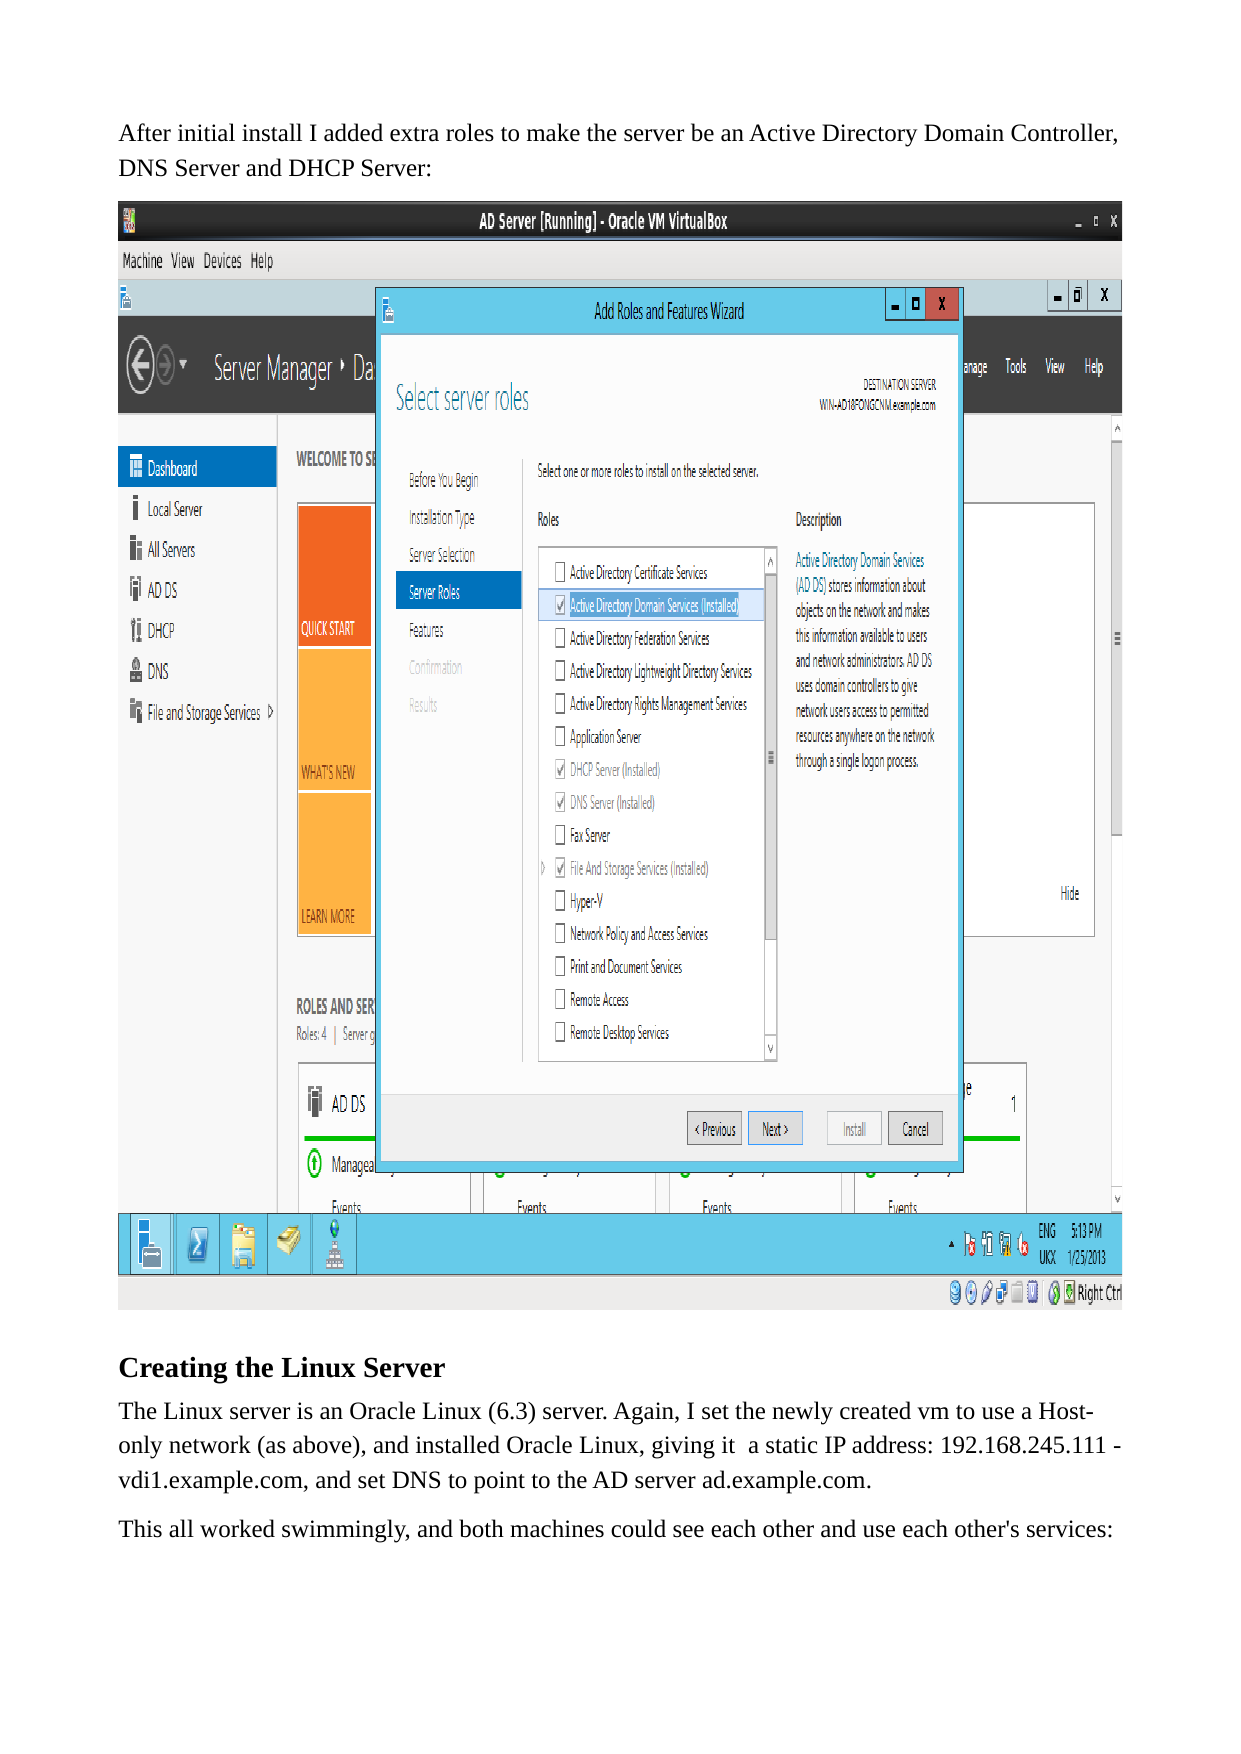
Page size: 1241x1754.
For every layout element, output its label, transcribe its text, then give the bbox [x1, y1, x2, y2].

picture [118, 201, 1123, 1310]
text After initial install I added extra roles to make the server be an Active Directory Domain Controller, DNS Server and DHCP Server: [118, 118, 1122, 181]
text The Linux server is an Oracle Linux (6.3) server. Again, I set the newly created vm to use a Host-only network (as above), and installed Oracle Linux, giving it a static IP address: 192.168.245.111 - vdi1.example.com, and set DNS to point to the AD server ad.example.com. [118, 1396, 1122, 1493]
subtitle Creating the Linux Server [118, 1350, 1122, 1383]
text This all worked swimmingly, and both machines could see each other and use each other's services: [118, 1514, 1122, 1543]
